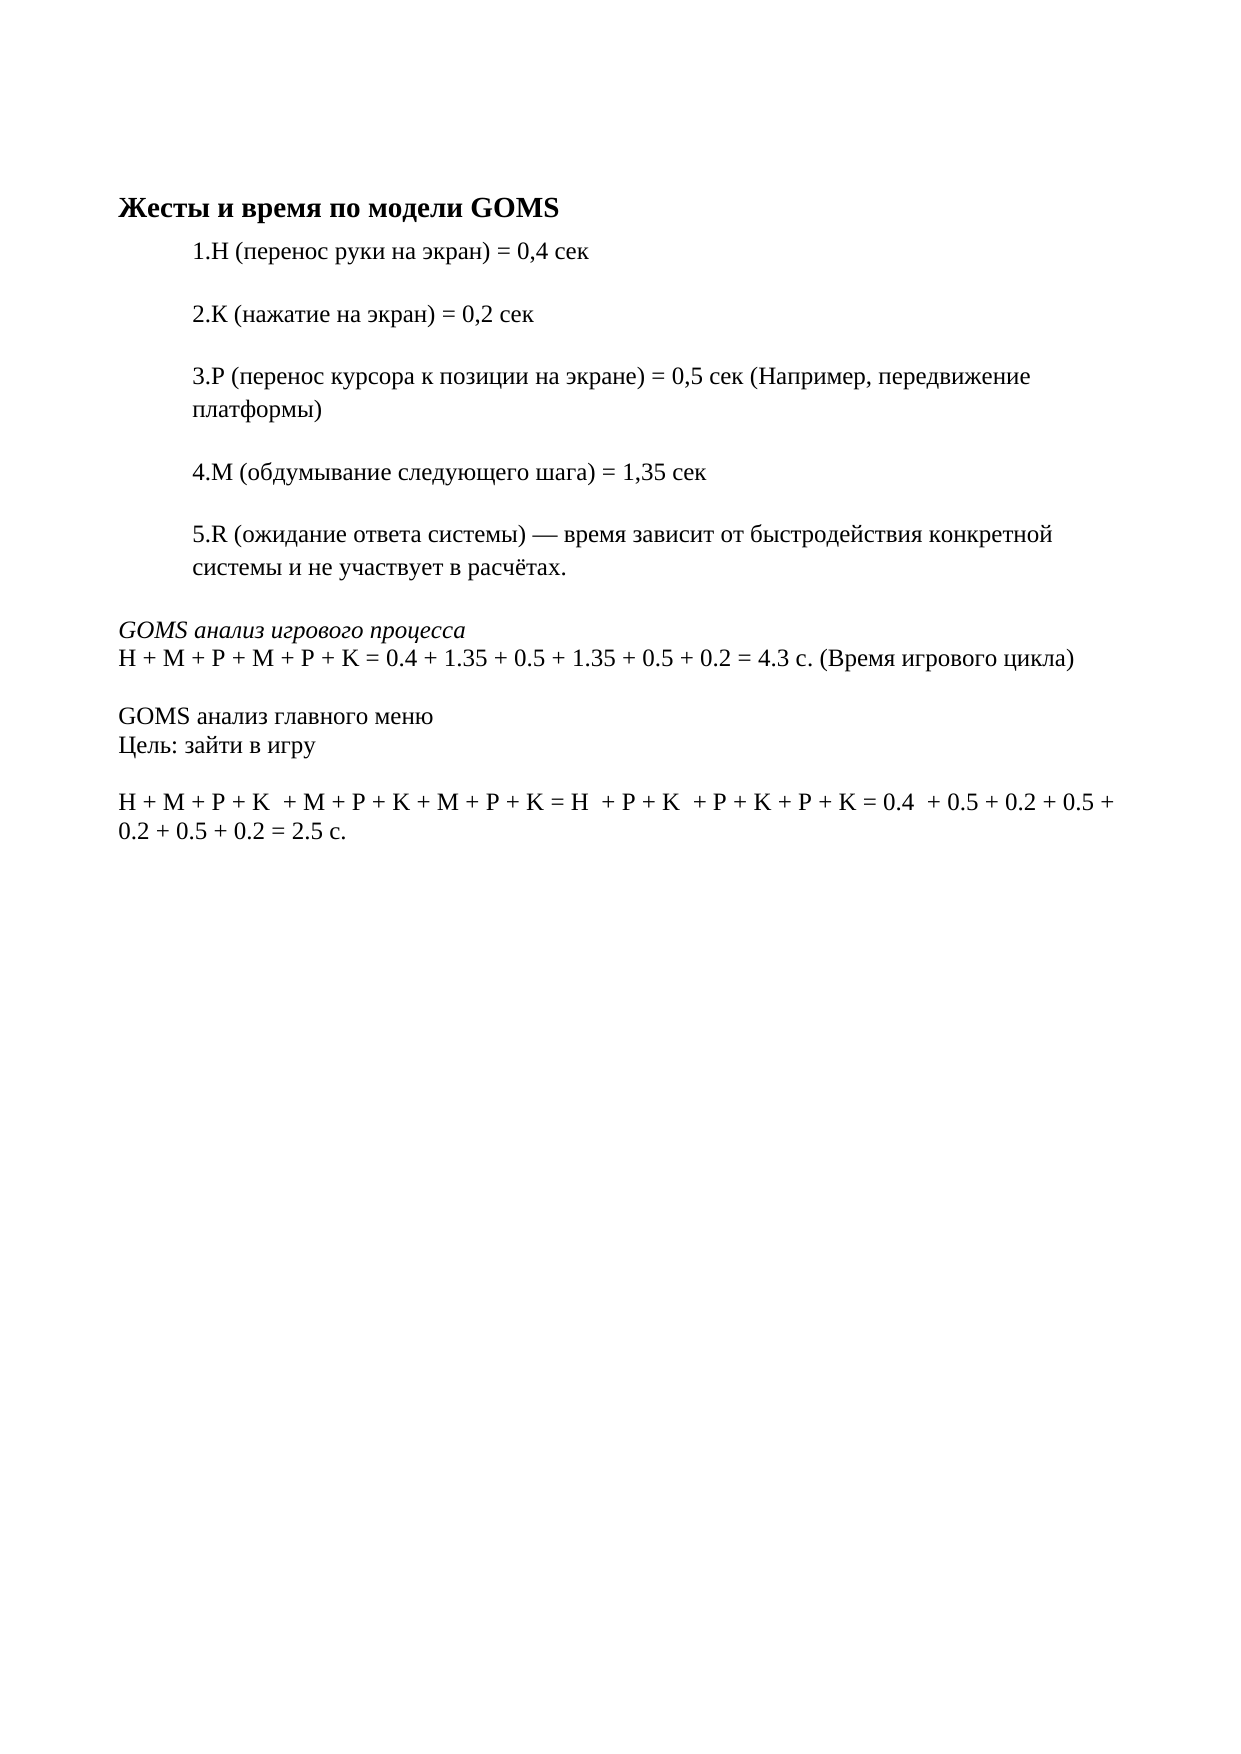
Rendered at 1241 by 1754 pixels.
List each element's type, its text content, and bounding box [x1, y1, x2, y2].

list Р (перенос курсора к позиции на экране) = 0,5 сек (Например, передвижение платформы) [118, 361, 1122, 423]
list H (перенос руки на экран) = 0,4 сек [118, 236, 1122, 265]
text Цель: зайти в игру [118, 730, 1122, 758]
list М (обдумывание следующего шага) = 1,35 сек [118, 457, 1122, 486]
text H + M + P + M + P + K = 0.4 + 1.35 + 0.5 + 1.35 + 0.5 + 0.2 = 4.3 c. (Время игрового цикла) [118, 643, 1122, 672]
text GOMS анализ главного меню [118, 701, 1122, 730]
text H + M + P + K + M + P + K + M + P + K = H + P + K + P + K + P + K = 0.4 + 0.5 + 0.2 + 0.5 + 0.2 + 0.5 + 0.2 = 2.5 с. [118, 787, 1122, 845]
subtitle Жесты и время по модели GOMS [118, 190, 1122, 224]
list R (ожидание ответа системы) — время зависит от быстродействия конкретной системы и не участвует в расчётах. [118, 519, 1122, 581]
text GOMS анализ игрового процесса [118, 615, 1122, 643]
list К (нажатие на экран) = 0,2 сек [118, 299, 1122, 327]
